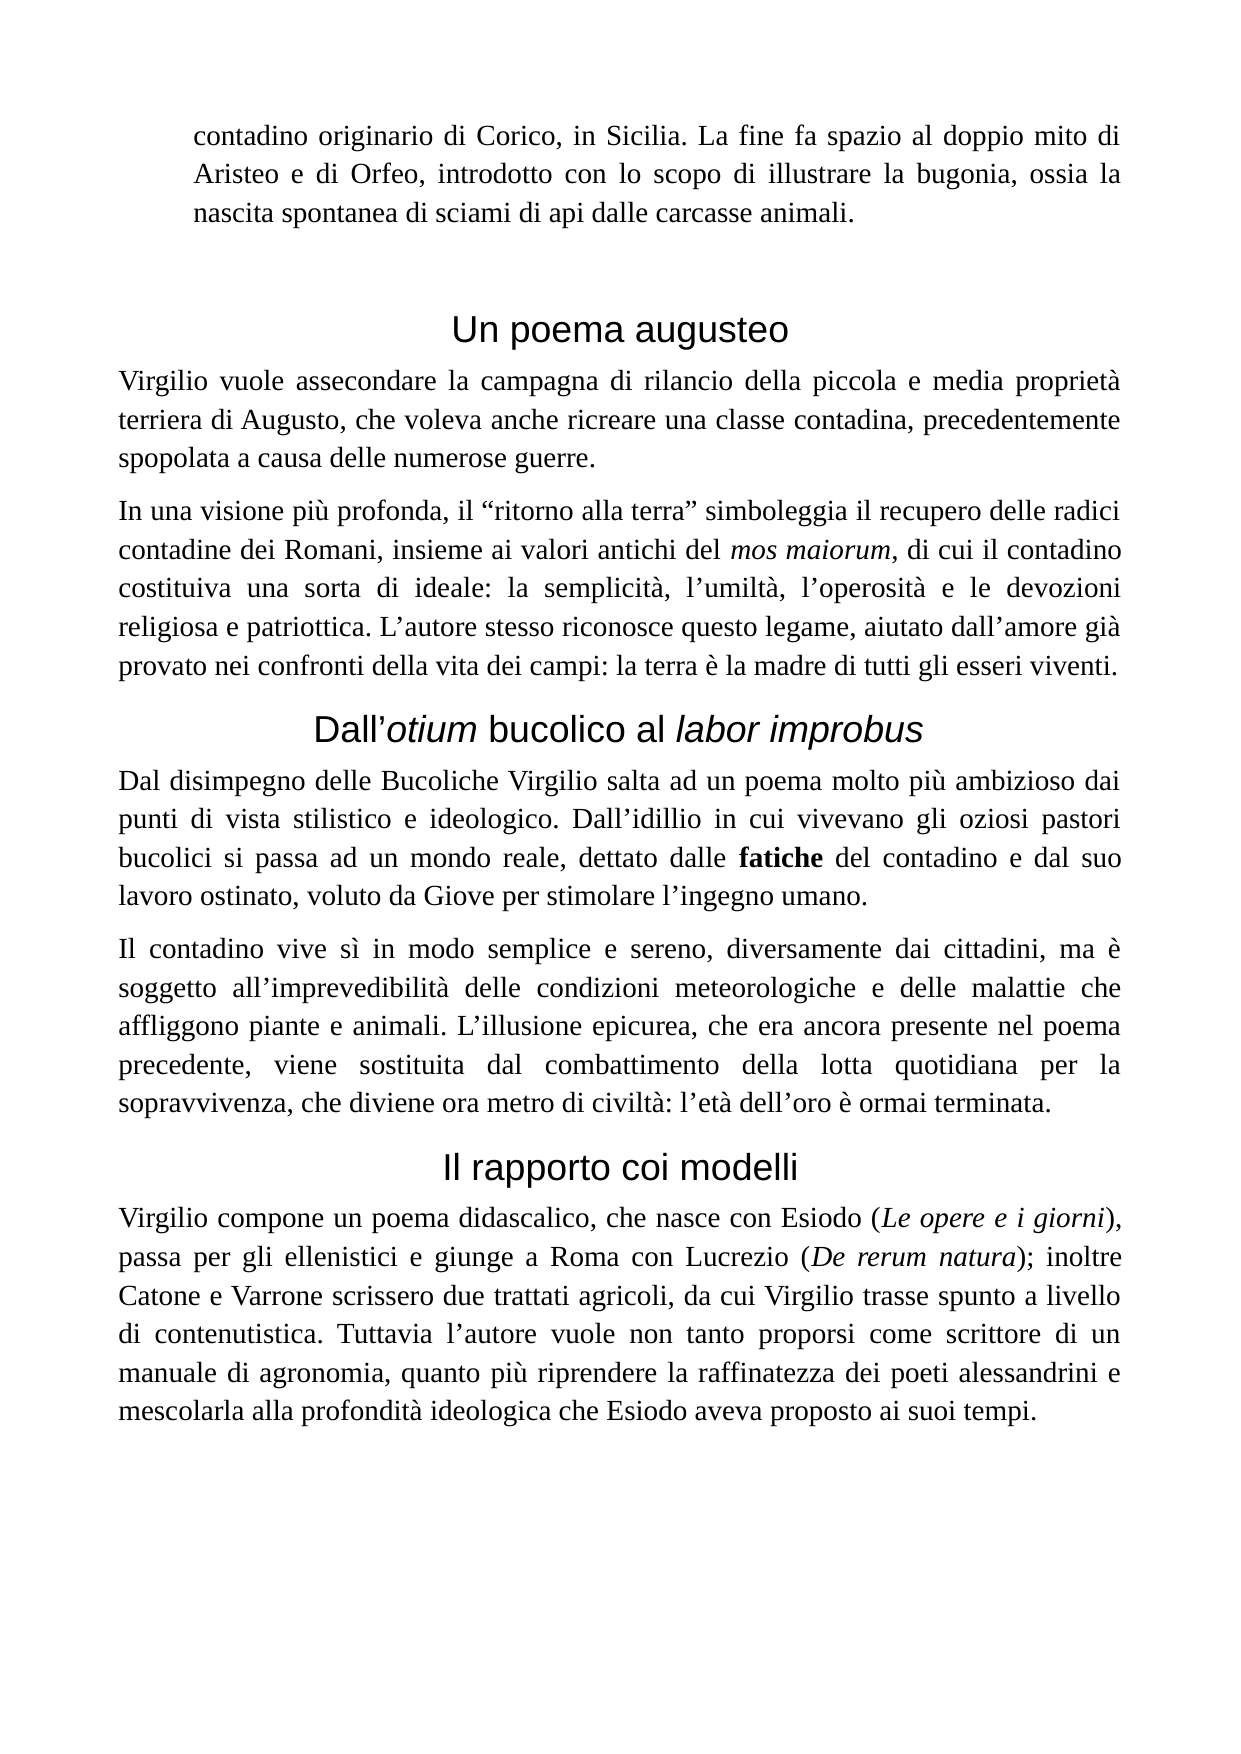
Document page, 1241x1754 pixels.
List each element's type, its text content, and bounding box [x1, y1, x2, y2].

text Virgilio vuole assecondare la campagna di rilancio della piccola e media proprietà terriera di Augusto, che voleva anche ricreare una classe contadina, precedentemente spopolata a causa delle numerose guerre. [118, 363, 1122, 474]
text Il contadino vive sì in modo semplice e sereno, diversamente dai cittadini, ma è soggetto all’imprevedibilità delle condizioni meteorologiche e delle malattie che affliggono piante e animali. L’illusione epicurea, che era ancora presente nel poema precedente, viene sostituita dal combattimento della lotta quotidiana per la sopravvivenza, che diviene ora metro di civiltà: l’età dell’oro è ormai terminata. [118, 931, 1122, 1119]
subtitle Dall’otium bucolico al labor improbus [118, 707, 1122, 750]
text Virgilio compone un poema didascalico, che nasce con Esiodo (Le opere e i giorni), passa per gli ellenistici e giunge a Roma con Lucrezio (De rerum natura); inoltre Catone e Varrone scrissero due trattati agricoli, da cui Virgilio trasse spunto a livello di contenutistica. Tuttavia l’autore vuole non tanto proporsi come scrittore di un manuale di agronomia, quanto più riprendere la raffinatezza dei poeti alessandrini e mescolarla alla profondità ideologica che Esiodo aveva proposto ai suoi tempi. [118, 1201, 1122, 1427]
list contadino originario di Corico, in Sicilia. La fine fa spazio al doppio mito di Aristeo e di Orfeo, introdotto con lo scopo di illustrare la bugonia, ossia la nascita spontanea di sciami di api dalle carcasse animali. [156, 118, 1122, 229]
subtitle Un poema augusteo [118, 308, 1122, 351]
text In una visione più profonda, il “ritorno alla terra” simboleggia il recupero delle radici contadine dei Romani, insieme ai valori antichi del mos maiorum, di cui il contadino costituiva una sorta di ideale: la semplicità, l’umiltà, l’operosità e le devozioni religiosa e patriottica. L’autore stesso riconosce questo legame, aiutato dall’amore già provato nei confronti della vita dei campi: la terra è la madre di tutti gli esseri viventi. [118, 493, 1122, 681]
subtitle Il rapporto coi modelli [118, 1145, 1122, 1188]
text Dal disimpegno delle Bucoliche Virgilio salta ad un poema molto più ambizioso dai punti di vista stilistico e ideologico. Dall’idillio in cui vivevano gli oziosi pastori bucolici si passa ad un mondo reale, dettato dalle fatiche del contadino e dal suo lavoro ostinato, voluto da Giove per stimolare l’ingegno umano. [118, 763, 1122, 912]
